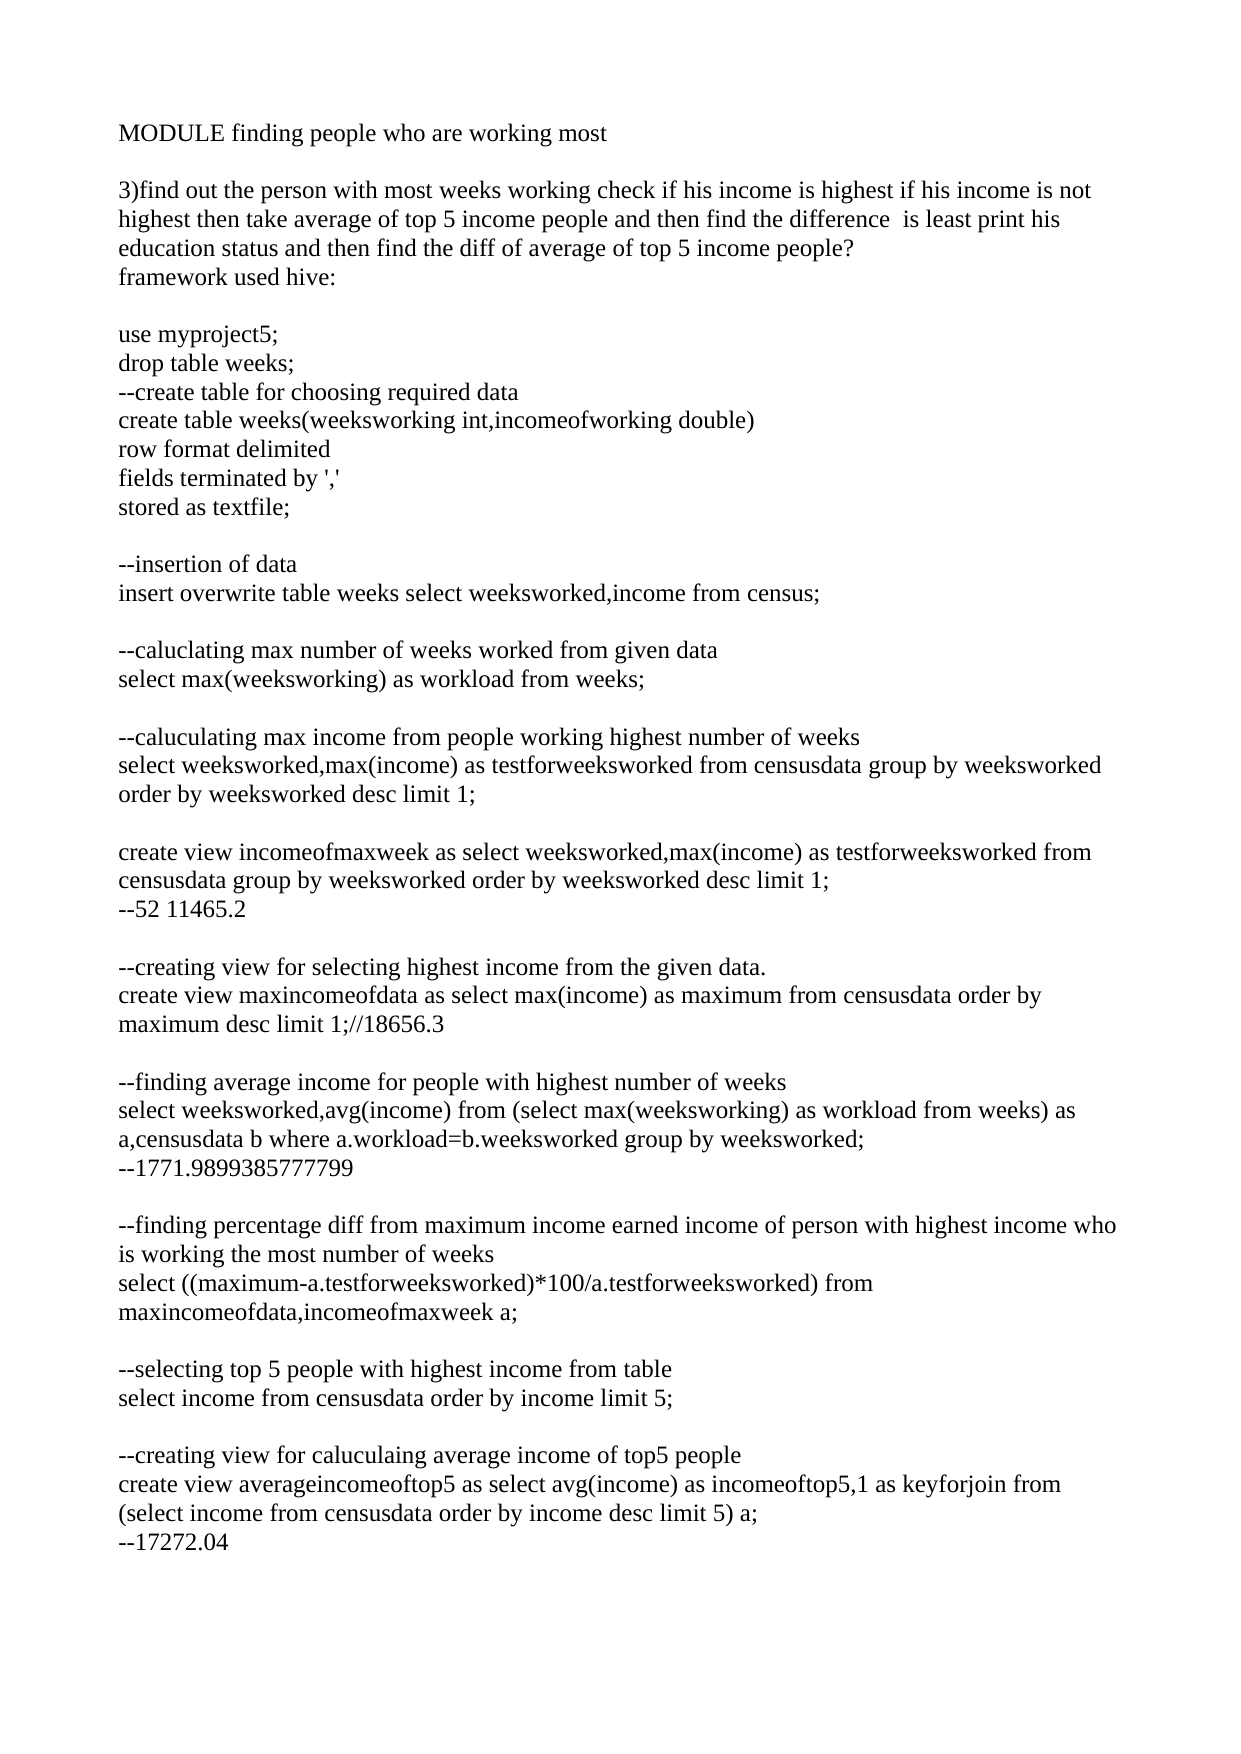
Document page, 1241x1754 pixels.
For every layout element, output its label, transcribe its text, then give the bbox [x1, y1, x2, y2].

text --creating view for selecting highest income from the given data. [118, 952, 1122, 981]
text --17272.04 [118, 1527, 1122, 1556]
text --insertion of data [118, 549, 1122, 578]
text select weeksworked,avg(income) from (select max(weeksworking) as workload from weeks) as a,censusdata b where a.workload=b.weeksworked group by weeksworked; [118, 1096, 1122, 1153]
text create view maxincomeofdata as select max(income) as maximum from censusdata order by maximum desc limit 1;//18656.3 [118, 981, 1122, 1038]
text create view incomeofmaxweek as select weeksworked,max(income) as testforweeksworked from censusdata group by weeksworked order by weeksworked desc limit 1; [118, 837, 1122, 894]
text use myproject5; [118, 319, 1122, 348]
text --1771.9899385777799 [118, 1153, 1122, 1182]
text create table weeks(weeksworking int,incomeofworking double) [118, 406, 1122, 434]
text --create table for choosing required data [118, 377, 1122, 406]
text fields terminated by ',' [118, 463, 1122, 492]
text --52 11465.2 [118, 894, 1122, 923]
text select max(weeksworking) as workload from weeks; [118, 664, 1122, 693]
text select ((maximum-a.testforweeksworked)*100/a.testforweeksworked) from maxincomeofdata,incomeofmaxweek a; [118, 1268, 1122, 1326]
text framework used hive: [118, 262, 1122, 291]
text --caluclating max number of weeks worked from given data [118, 636, 1122, 664]
text --creating view for caluculaing average income of top5 people [118, 1441, 1122, 1469]
text row format delimited [118, 434, 1122, 463]
text --selecting top 5 people with highest income from table [118, 1354, 1122, 1383]
text drop table weeks; [118, 348, 1122, 377]
text select income from censusdata order by income limit 5; [118, 1383, 1122, 1412]
text --caluculating max income from people working highest number of weeks [118, 722, 1122, 751]
text insert overwrite table weeks select weeksworked,income from census; [118, 578, 1122, 607]
text 3)find out the person with most weeks working check if his income is highest if his income is not highest then take average of top 5 income people and then find the difference is least print his education status and then find the diff of average of top 5 income people? [118, 176, 1122, 262]
text --finding percentage diff from maximum income earned income of person with highest income who is working the most number of weeks [118, 1211, 1122, 1268]
text --finding average income for people with highest number of weeks [118, 1067, 1122, 1096]
text select weeksworked,max(income) as testforweeksworked from censusdata group by weeksworked order by weeksworked desc limit 1; [118, 751, 1122, 808]
text MODULE finding people who are working most [118, 118, 1122, 147]
text create view averageincomeoftop5 as select avg(income) as incomeoftop5,1 as keyforjoin from (select income from censusdata order by income desc limit 5) a; [118, 1469, 1122, 1527]
text stored as textfile; [118, 492, 1122, 521]
